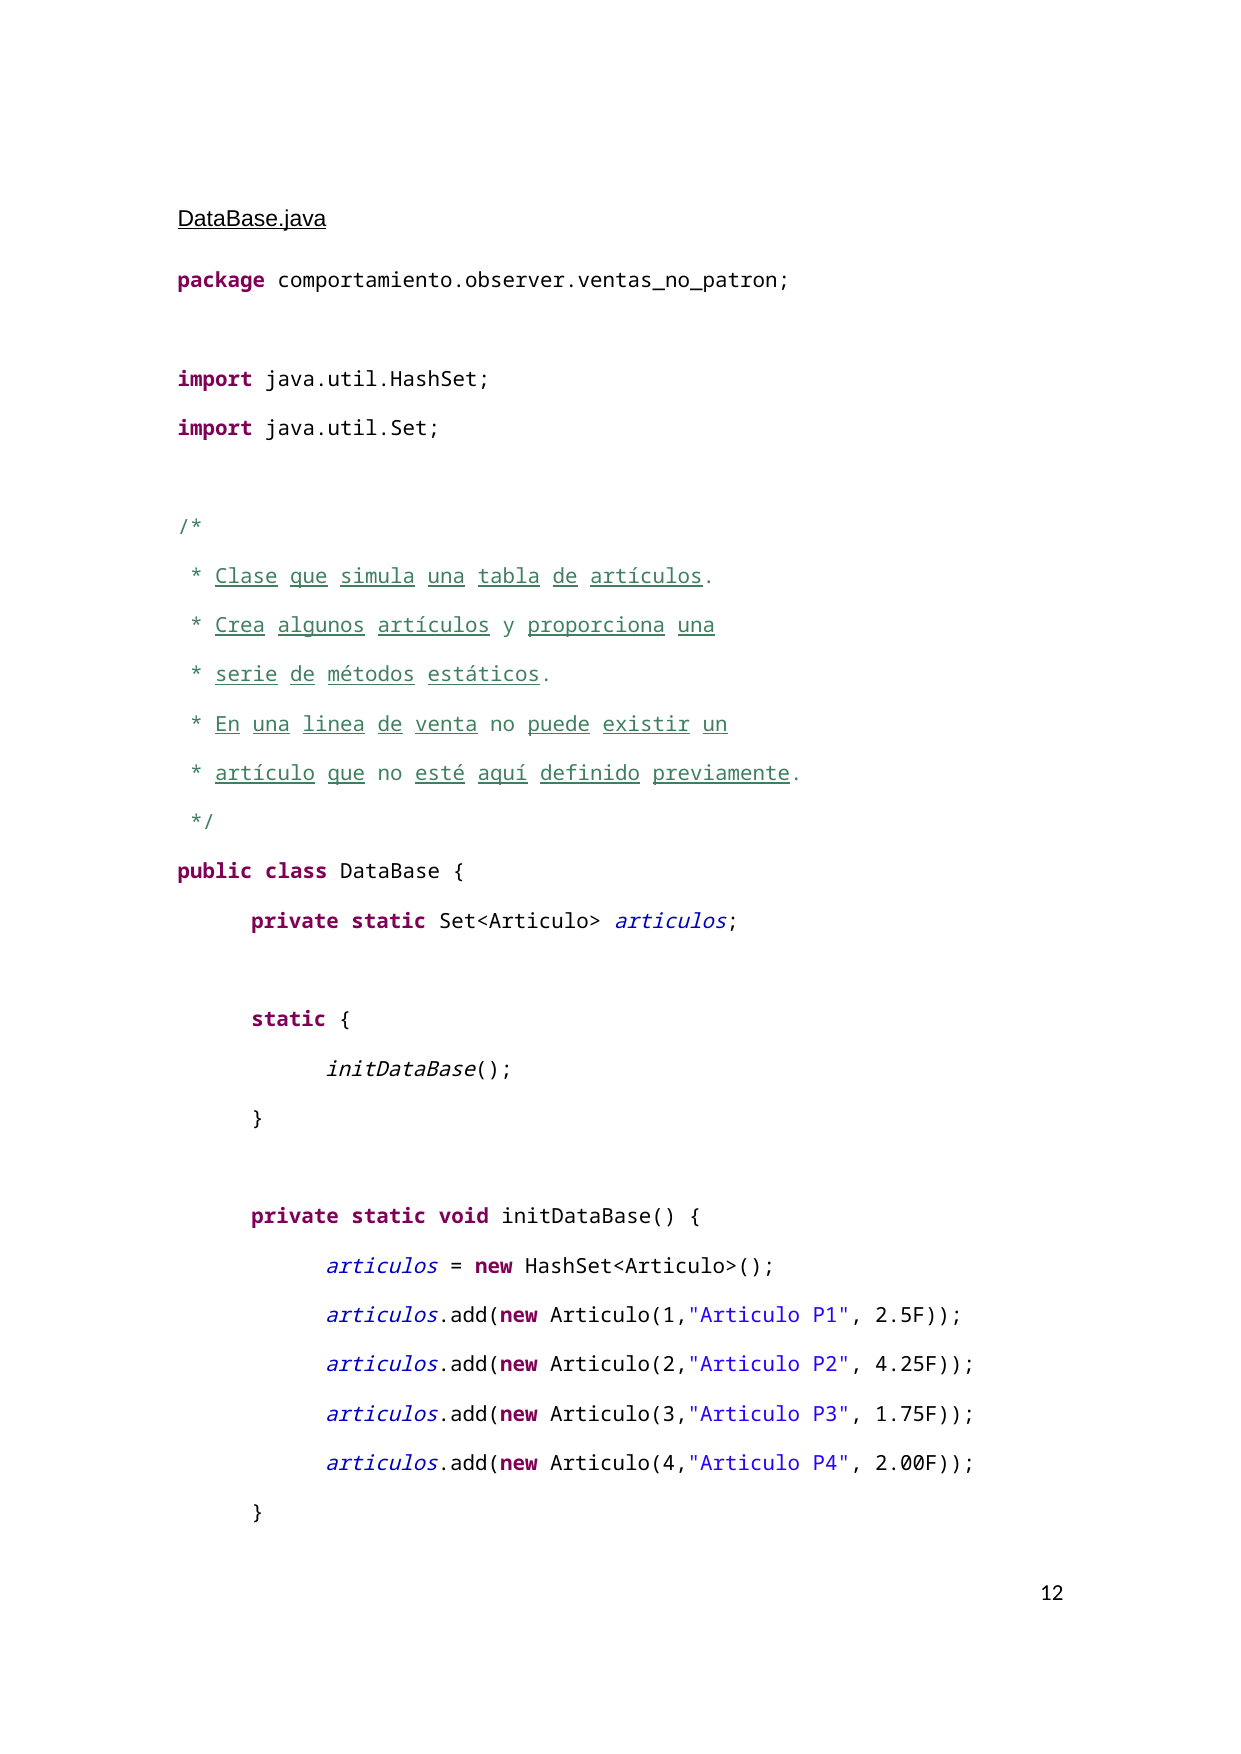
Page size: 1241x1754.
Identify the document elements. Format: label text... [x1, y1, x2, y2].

text */ [177, 807, 1063, 836]
text /* [177, 512, 1063, 540]
text static { [177, 1004, 1063, 1033]
text import java.util.Set; [177, 413, 1063, 442]
text * Crea algunos artículos y proporciona una [177, 610, 1063, 639]
text private static Set<Articulo> articulos; [177, 906, 1063, 934]
text articulos.add(new Articulo(2,"Articulo P2", 4.25F)); [177, 1349, 1063, 1378]
text articulos = new HashSet<Articulo>(); [177, 1251, 1063, 1279]
text * Clase que simula una tabla de artículos. [177, 561, 1063, 589]
text * En una linea de venta no puede existir un [177, 709, 1063, 737]
text articulos.add(new Articulo(4,"Articulo P4", 2.00F)); [177, 1448, 1063, 1476]
text private static void initDataBase() { [177, 1202, 1063, 1230]
text public class DataBase { [177, 857, 1063, 885]
text } [177, 1497, 1063, 1526]
text package comportamiento.observer.ventas_no_patron; [177, 265, 1063, 294]
text DataBase.java [177, 205, 1063, 231]
text * artículo que no esté aquí definido previamente. [177, 758, 1063, 787]
text } [177, 1103, 1063, 1131]
text initDataBase(); [177, 1054, 1063, 1082]
text articulos.add(new Articulo(1,"Articulo P1", 2.5F)); [177, 1300, 1063, 1328]
text articulos.add(new Articulo(3,"Articulo P3", 1.75F)); [177, 1399, 1063, 1427]
text * serie de métodos estáticos. [177, 659, 1063, 688]
text import java.util.HashSet; [177, 364, 1063, 392]
